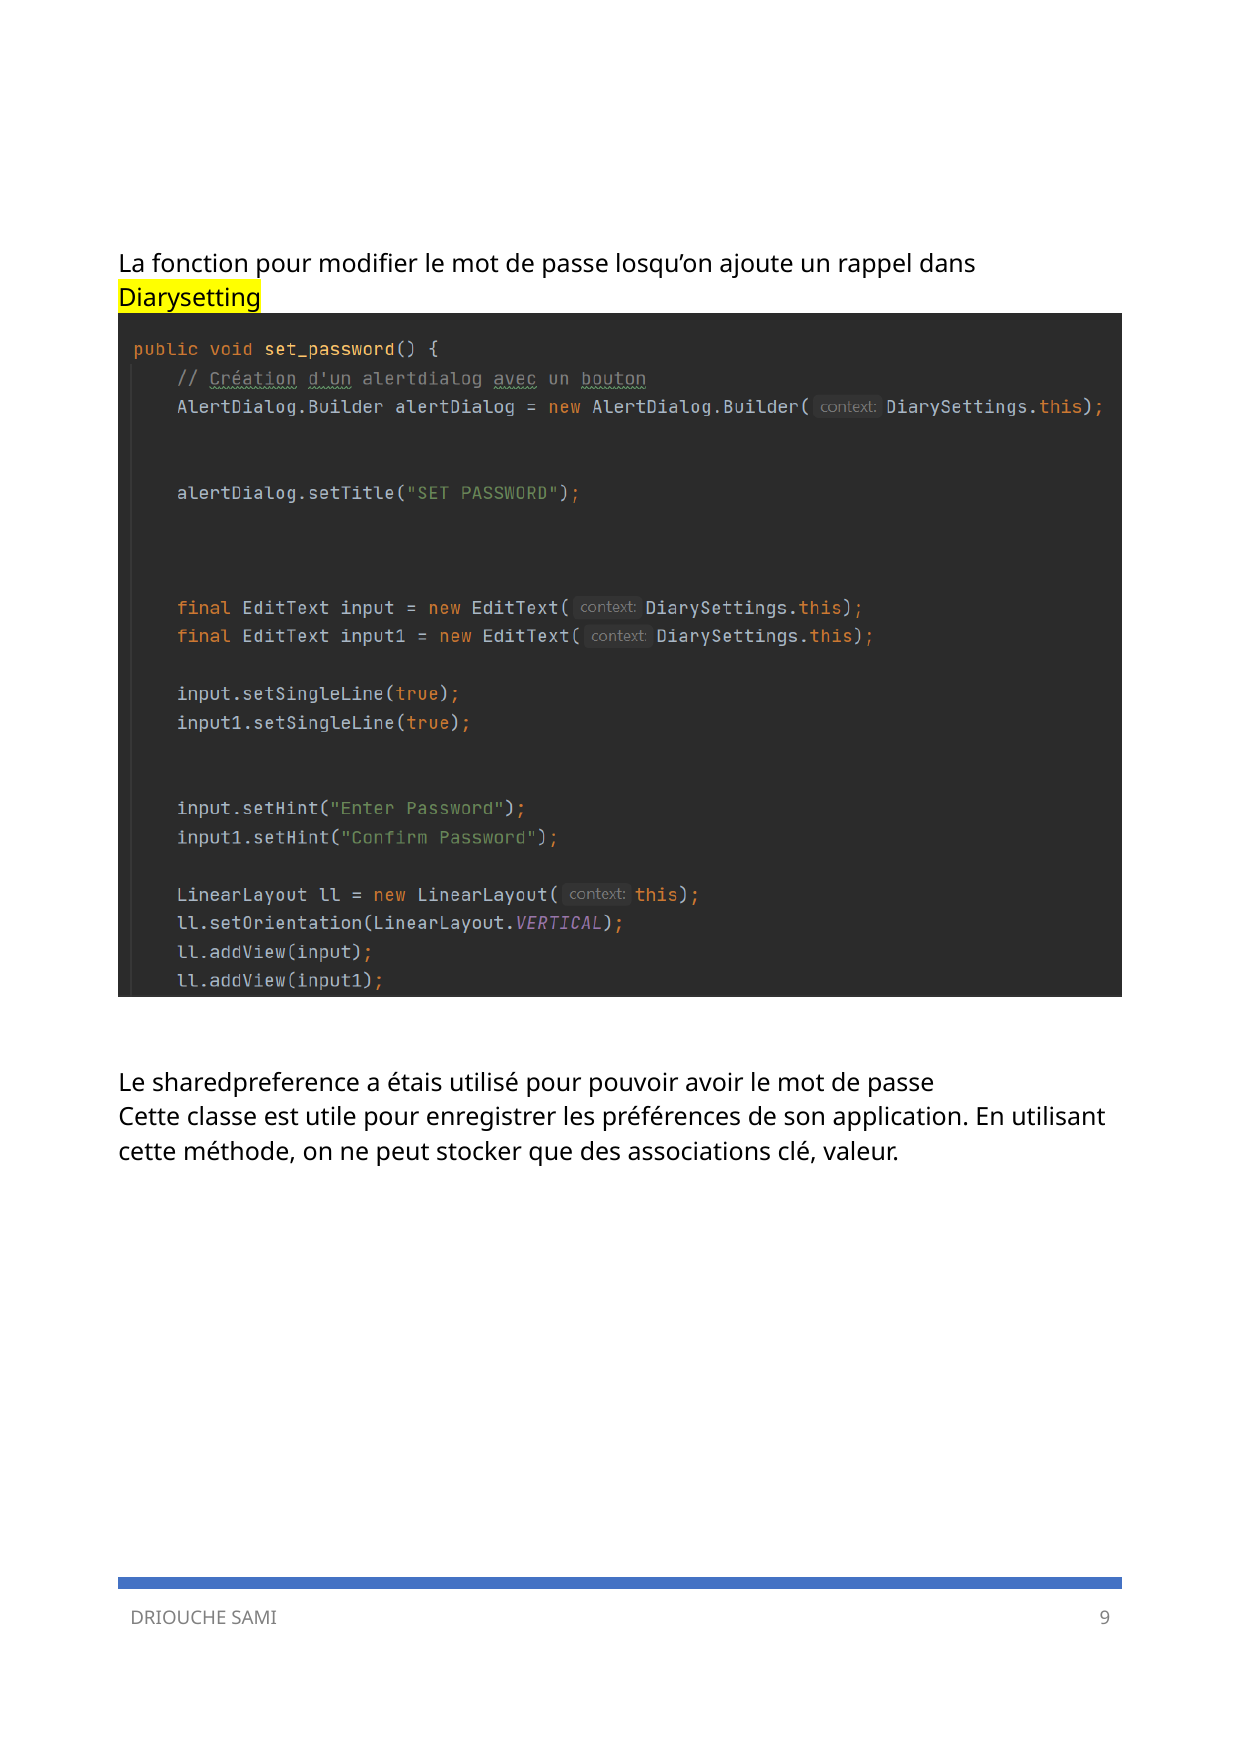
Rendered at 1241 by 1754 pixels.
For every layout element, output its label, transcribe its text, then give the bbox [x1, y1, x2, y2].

text Le sharedpreference a étais utilisé pour pouvoir avoir le mot de passe [118, 1065, 1122, 1099]
text La fonction pour modifier le mot de passe losqu’on ajoute un rappel dans Diarysetting [118, 245, 1122, 313]
text Cette classe est utile pour enregistrer les préférences de son application. En utilisant cette méthode, on ne peut stocker que des associations clé, valeur. [118, 1099, 1122, 1167]
